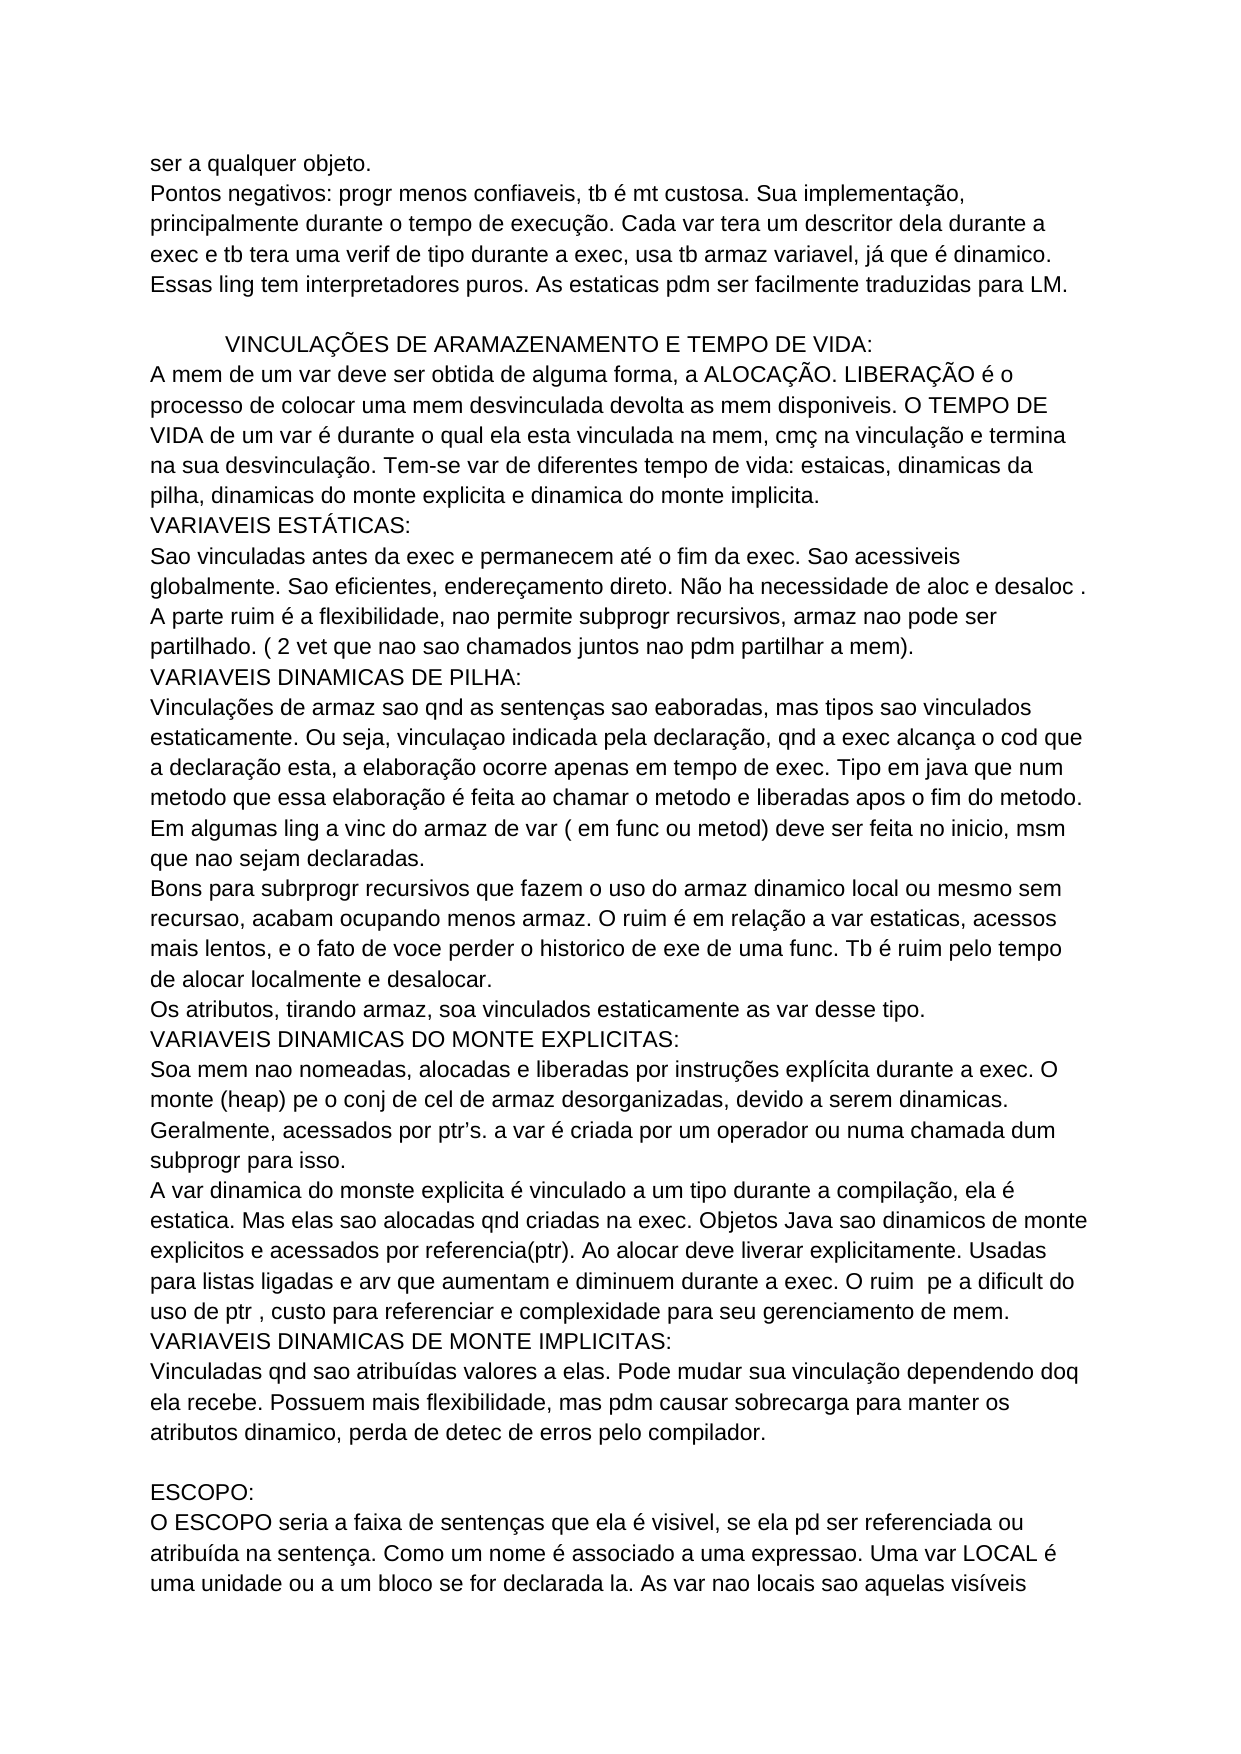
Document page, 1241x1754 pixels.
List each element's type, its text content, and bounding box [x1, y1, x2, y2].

text VARIAVEIS DINAMICAS DE PILHA: [150, 663, 1090, 690]
text VINCULAÇÕES DE ARAMAZENAMENTO E TEMPO DE VIDA: [150, 331, 1090, 358]
text Essas ling tem interpretadores puros. As estaticas pdm ser facilmente traduzidas para LM. [150, 271, 1090, 297]
text Sao vinculadas antes da exec e permanecem até o fim da exec. Sao acessiveis globalmente. Sao eficientes, endereçamento direto. Não ha necessidade de aloc e desaloc . [150, 543, 1090, 599]
text Vinculadas qnd sao atribuídas valores a elas. Pode mudar sua vinculação dependendo doq ela recebe. Possuem mais flexibilidade, mas pdm causar sobrecarga para manter os atributos dinamico, perda de detec de erros pelo compilador. [150, 1358, 1090, 1445]
text VARIAVEIS DINAMICAS DO MONTE EXPLICITAS: [150, 1026, 1090, 1052]
text ser a qualquer objeto. [150, 150, 1090, 176]
text Pontos negativos: progr menos confiaveis, tb é mt custosa. Sua implementação, principalmente durante o tempo de execução. Cada var tera um descritor dela durante a exec e tb tera uma verif de tipo durante a exec, usa tb armaz variavel, já que é dinamico. [150, 180, 1090, 267]
text VARIAVEIS ESTÁTICAS: [150, 512, 1090, 539]
text O ESCOPO seria a faixa de sentenças que ela é visivel, se ela pd ser referenciada ou atribuída na sentença. Como um nome é associado a uma expressao. Uma var LOCAL é uma unidade ou a um bloco se for declarada la. As var nao locais sao aquelas visíveis [150, 1509, 1090, 1596]
text Os atributos, tirando armaz, soa vinculados estaticamente as var desse tipo. [150, 996, 1090, 1022]
text A mem de um var deve ser obtida de alguma forma, a ALOCAÇÃO. LIBERAÇÃO é o processo de colocar uma mem desvinculada devolta as mem disponiveis. O TEMPO DE VIDA de um var é durante o qual ela esta vinculada na mem, cmç na vinculação e termina na sua desvinculação. Tem-se var de diferentes tempo de vida: estaicas, dinamicas da pilha, dinamicas do monte explicita e dinamica do monte implicita. [150, 361, 1090, 509]
text Soa mem nao nomeadas, alocadas e liberadas por instruções explícita durante a exec. O monte (heap) pe o conj de cel de armaz desorganizadas, devido a serem dinamicas. Geralmente, acessados por ptr’s. a var é criada por um operador ou numa chamada dum subprogr para isso. [150, 1056, 1090, 1173]
text Bons para subrprogr recursivos que fazem o uso do armaz dinamico local ou mesmo sem recursao, acabam ocupando menos armaz. O ruim é em relação a var estaticas, acessos mais lentos, e o fato de voce perder o historico de exe de uma func. Tb é ruim pelo tempo de alocar localmente e desalocar. [150, 875, 1090, 992]
text A var dinamica do monste explicita é vinculado a um tipo durante a compilação, ela é estatica. Mas elas sao alocadas qnd criadas na exec. Objetos Java sao dinamicos de monte explicitos e acessados por referencia(ptr). Ao alocar deve liverar explicitamente. Usadas para listas ligadas e arv que aumentam e diminuem durante a exec. O ruim pe a dificult do uso de ptr , custo para referenciar e complexidade para seu gerenciamento de mem. [150, 1177, 1090, 1324]
text Vinculações de armaz sao qnd as sentenças sao eaboradas, mas tipos sao vinculados estaticamente. Ou seja, vinculaçao indicada pela declaração, qnd a exec alcança o cod que a declaração esta, a elaboração ocorre apenas em tempo de exec. Tipo em java que num metodo que essa elaboração é feita ao chamar o metodo e liberadas apos o fim do metodo. [150, 694, 1090, 811]
text ESCOPO: [150, 1479, 1090, 1506]
text Em algumas ling a vinc do armaz de var ( em func ou metod) deve ser feita no inicio, msm que nao sejam declaradas. [150, 814, 1090, 871]
text VARIAVEIS DINAMICAS DE MONTE IMPLICITAS: [150, 1328, 1090, 1354]
text A parte ruim é a flexibilidade, nao permite subprogr recursivos, armaz nao pode ser partilhado. ( 2 vet que nao sao chamados juntos nao pdm partilhar a mem). [150, 603, 1090, 660]
